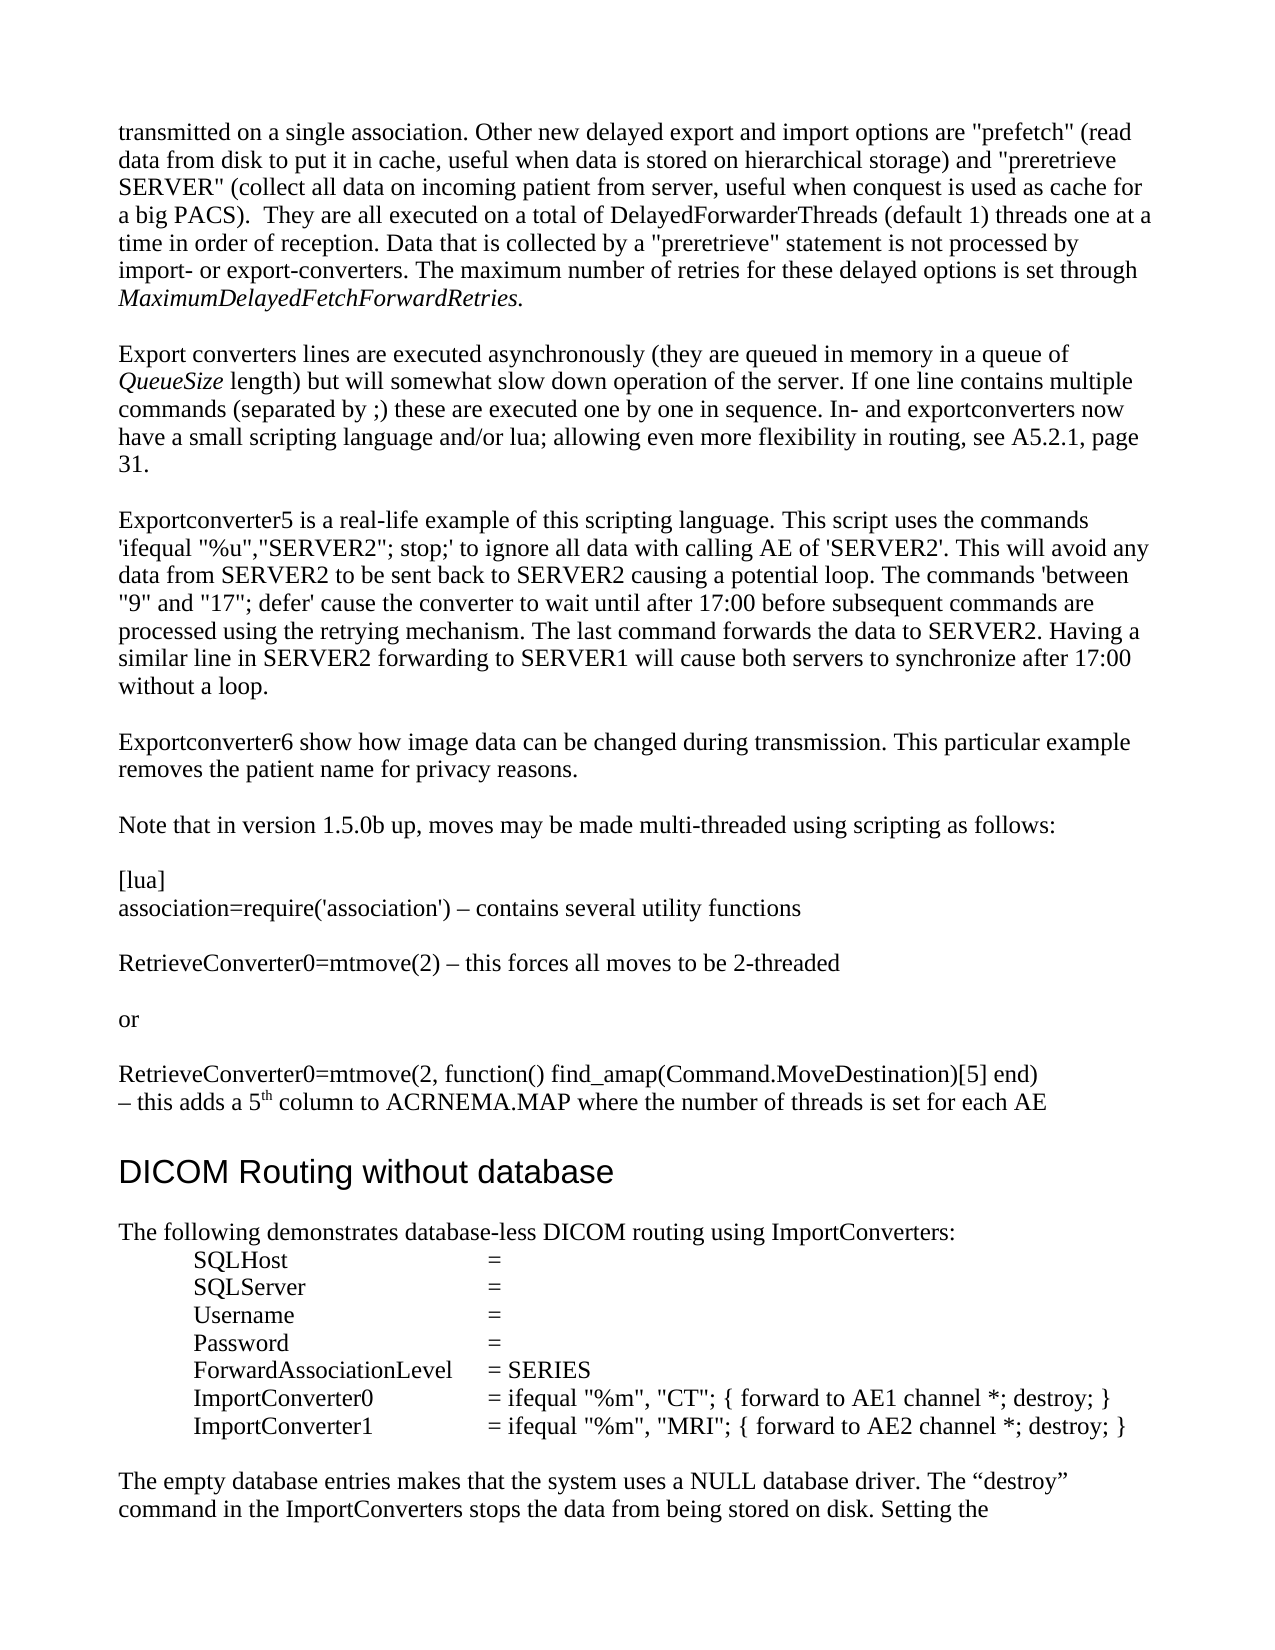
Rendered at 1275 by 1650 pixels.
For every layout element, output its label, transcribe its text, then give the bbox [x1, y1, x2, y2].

text [lua] [118, 866, 1157, 894]
text association=require('association') – contains several utility functions [118, 894, 1157, 922]
text ImportConverter1 = ifequal "%m", "MRI"; { forward to AE2 channel *; destroy; } [118, 1412, 1157, 1440]
text DICOM Routing without database [118, 1153, 1157, 1190]
text Exportconverter5 is a real-life example of this scripting language. This script uses the commands 'ifequal "%u","SERVER2"; stop;' to ignore all data with calling AE of 'SERVER2'. This will avoid any data from SERVER2 to be sent back to SERVER2 causing a potential loop. The commands 'between "9" and "17"; defer' cause the converter to wait until after 17:00 before subsequent commands are processed using the retrying mechanism. The last command forwards the data to SERVER2. Having a similar line in SERVER2 forwarding to SERVER1 will cause both servers to synchronize after 17:00 without a loop. [118, 506, 1157, 700]
text The empty database entries makes that the system uses a NULL database driver. The “destroy” command in the ImportConverters stops the data from being stored on disk. Setting the [118, 1467, 1157, 1523]
text SQLHost = [118, 1246, 1157, 1273]
text Username = [118, 1301, 1157, 1329]
text RetrieveConverter0=mtmove(2) – this forces all moves to be 2-threaded [118, 949, 1157, 977]
text – this adds a 5th column to ACRNEMA.MAP where the number of threads is set for each AE [118, 1088, 1157, 1116]
text The following demonstrates database-less DICOM routing using ImportConverters: [118, 1218, 1157, 1246]
text SQLServer = [118, 1273, 1157, 1301]
text Exportconverter6 show how image data can be changed during transmission. This particular example removes the patient name for privacy reasons. [118, 728, 1157, 783]
text ForwardAssociationLevel = SERIES [118, 1357, 1157, 1384]
text Note that in version 1.5.0b up, moves may be made multi-threaded using scripting as follows: [118, 811, 1157, 838]
text ImportConverter0 = ifequal "%m", "CT"; { forward to AE1 channel *; destroy; } [118, 1384, 1157, 1412]
text or [118, 1005, 1157, 1032]
text transmitted on a single association. Other new delayed export and import options are "prefetch" (read data from disk to put it in cache, useful when data is stored on hierarchical storage) and "preretrieve SERVER" (collect all data on incoming patient from server, useful when conquest is used as cache for a big PACS). They are all executed on a total of DelayedForwarderThreads (default 1) threads one at a time in order of reception. Data that is collected by a "preretrieve" statement is not processed by import- or export-converters. The maximum number of retries for these delayed options is set through MaximumDelayedFetchForwardRetries. [118, 118, 1157, 312]
text RetrieveConverter0=mtmove(2, function() find_amap(Command.MoveDestination)[5] end) [118, 1060, 1157, 1088]
text Export converters lines are executed asynchronously (they are queued in memory in a queue of QueueSize length) but will somewhat slow down operation of the server. If one line contains multiple commands (separated by ;) these are executed one by one in sequence. In- and exportconverters now have a small scripting language and/or lua; allowing even more flexibility in routing, see A5.2.1, page 31. [118, 340, 1157, 478]
text Password = [118, 1329, 1157, 1357]
